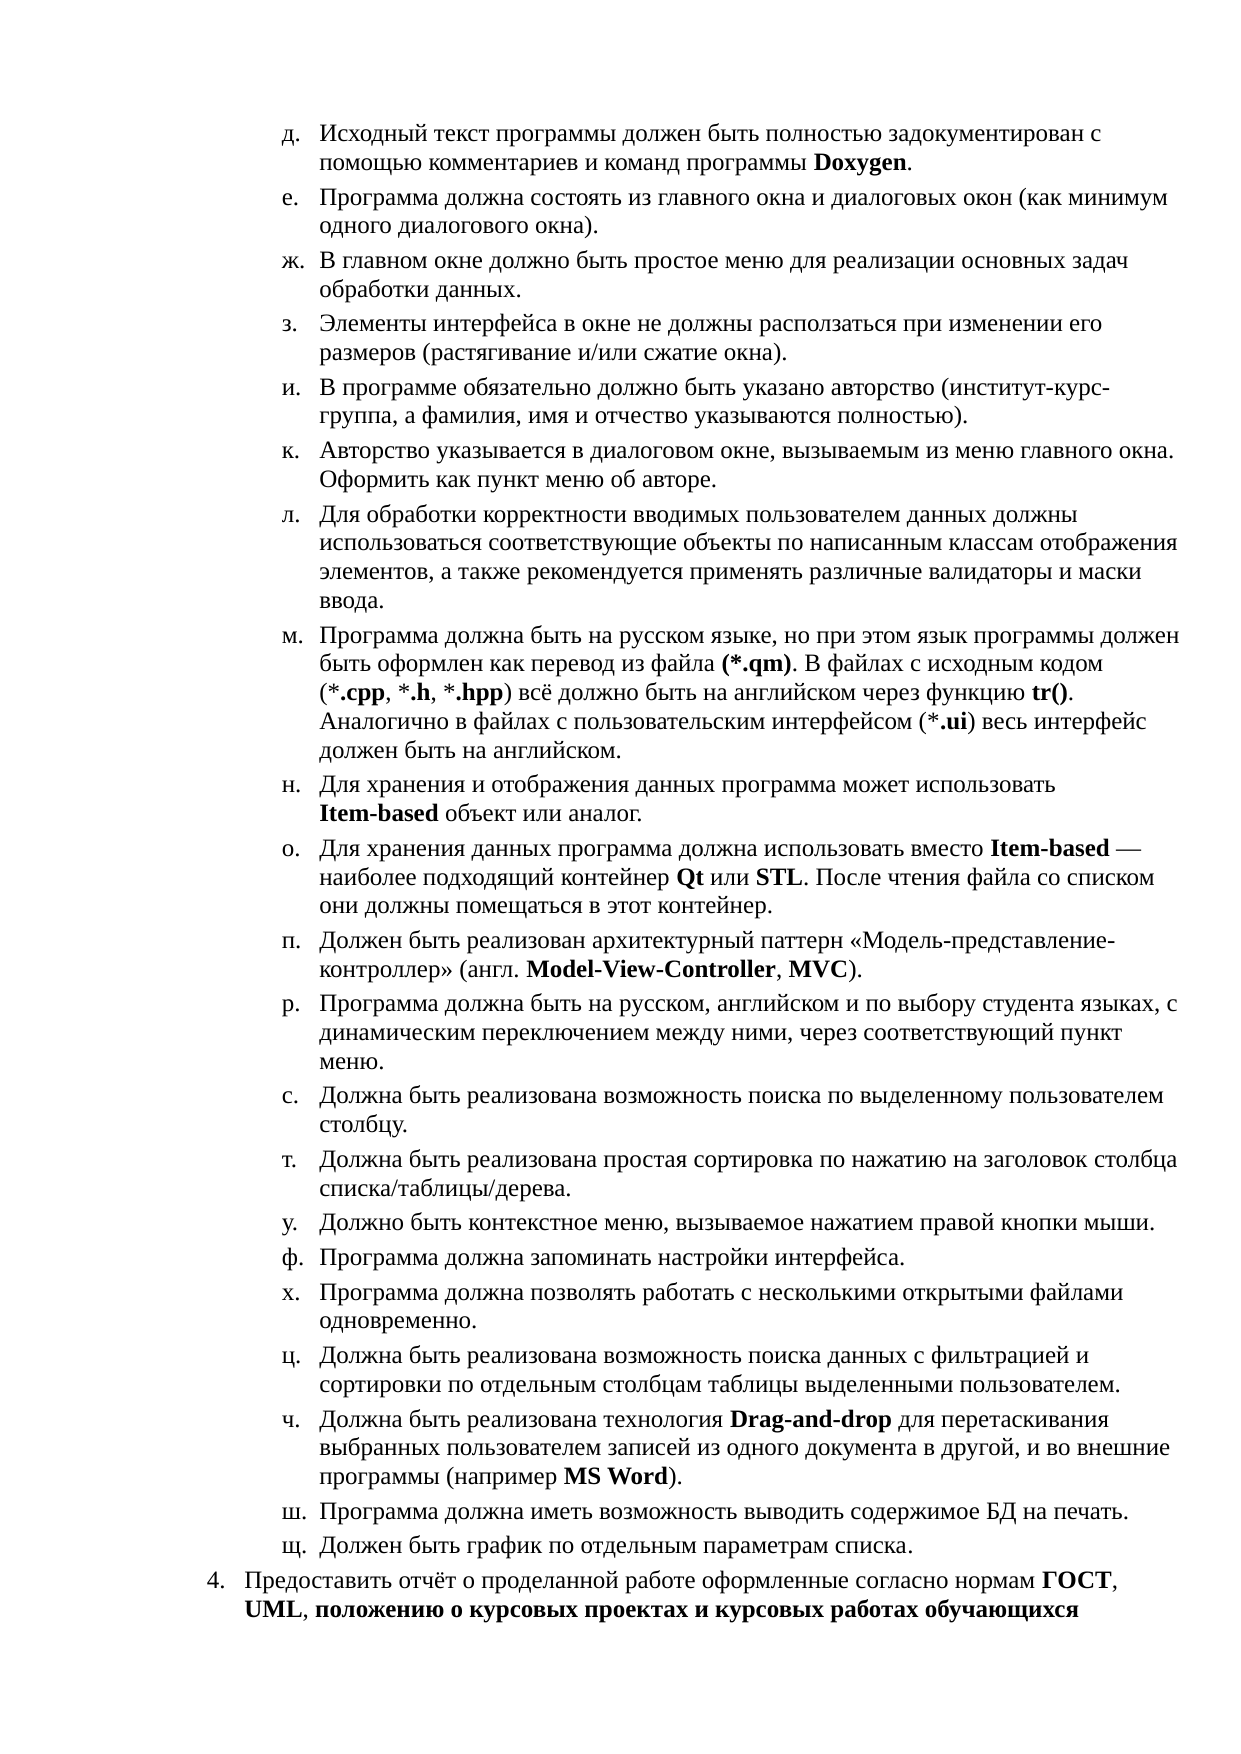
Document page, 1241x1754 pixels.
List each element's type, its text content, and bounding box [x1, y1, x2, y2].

list Для хранения данных программа должна использовать вместо Item‑based — наиболее подходящий контейнер Qt или STL. После чтения файла со списком они должны помещаться в этот контейнер. [282, 833, 1181, 919]
list В главном окне должно быть простое меню для реализации основных задач обработки данных. [282, 245, 1181, 302]
list Для обработки корректности вводимых пользователем данных должны использоваться соответствующие объекты по написанным классам отображения элементов, а также рекомендуется применять различные валидаторы и маски ввода. [282, 499, 1181, 614]
list Должна быть реализована возможность поиска данных с фильтрацией и сортировки по отдельным столбцам таблицы выделенными пользователем. [282, 1340, 1181, 1398]
list Программа должна позволять работать с несколькими открытыми файлами одновременно. [282, 1277, 1181, 1334]
list Для хранения и отображения данных программа может использовать Item‑based объект или аналог. [282, 769, 1181, 827]
list Должна быть реализована технология Drag-and-drop для перетаскивания выбранных пользователем записей из одного документа в другой, и во внешние программы (например MS Word). [282, 1404, 1181, 1490]
list Должен быть график по отдельным параметрам списка. [282, 1531, 1181, 1559]
list Программа должна запоминать настройки интерфейса. [282, 1242, 1181, 1271]
list Элементы интерфейса в окне не должны расползаться при изменении его размеров (растягивание и/или сжатие окна). [282, 308, 1181, 366]
list Программа должна быть на русском, английском и по выбору студента языках, с динамическим переключением между ними, через соответствующий пункт меню. [282, 988, 1181, 1075]
list Авторство указывается в диалоговом окне, вызываемым из меню главного окна. Оформить как пункт меню об авторе. [282, 435, 1181, 493]
list Должна быть реализована простая сортировка по нажатию на заголовок столбца списка/таблицы/дерева. [282, 1144, 1181, 1202]
list В программе обязательно должно быть указано авторство (институт-курс-группа, а фамилия, имя и отчество указываются полностью). [282, 372, 1181, 429]
list Предоставить отчёт о проделанной работе оформленные согласно нормам ГОСТ, UML, положению о курсовых проектах и курсовых работах обучающихся [207, 1565, 1181, 1623]
list Программа должна иметь возможность выводить содержимое БД на печать. [282, 1496, 1181, 1525]
list Программа должна быть на русском языке, но при этом язык программы должен быть оформлен как перевод из файла (*.qm). В файлах с исходным кодом (*.cpp, *.h, *.hpp) всё должно быть на английском через функцию tr(). Аналогично в файлах с пользовательским интерфейсом (*.ui) весь интерфейс должен быть на английском. [282, 620, 1181, 763]
list Должно быть контекстное меню, вызываемое нажатием правой кнопки мыши. [282, 1207, 1181, 1236]
list Должна быть реализована возможность поиска по выделенному пользователем столбцу. [282, 1081, 1181, 1138]
list Должен быть реализован архитектурный паттерн «Модель-представление-контроллер» (англ. Model-View-Controller, MVC). [282, 925, 1181, 982]
list Исходный текст программы должен быть полностью задокументирован с помощью комментариев и команд программы Doxygen. [282, 118, 1181, 176]
list Программа должна состоять из главного окна и диалоговых окон (как минимум одного диалогового окна). [282, 182, 1181, 239]
